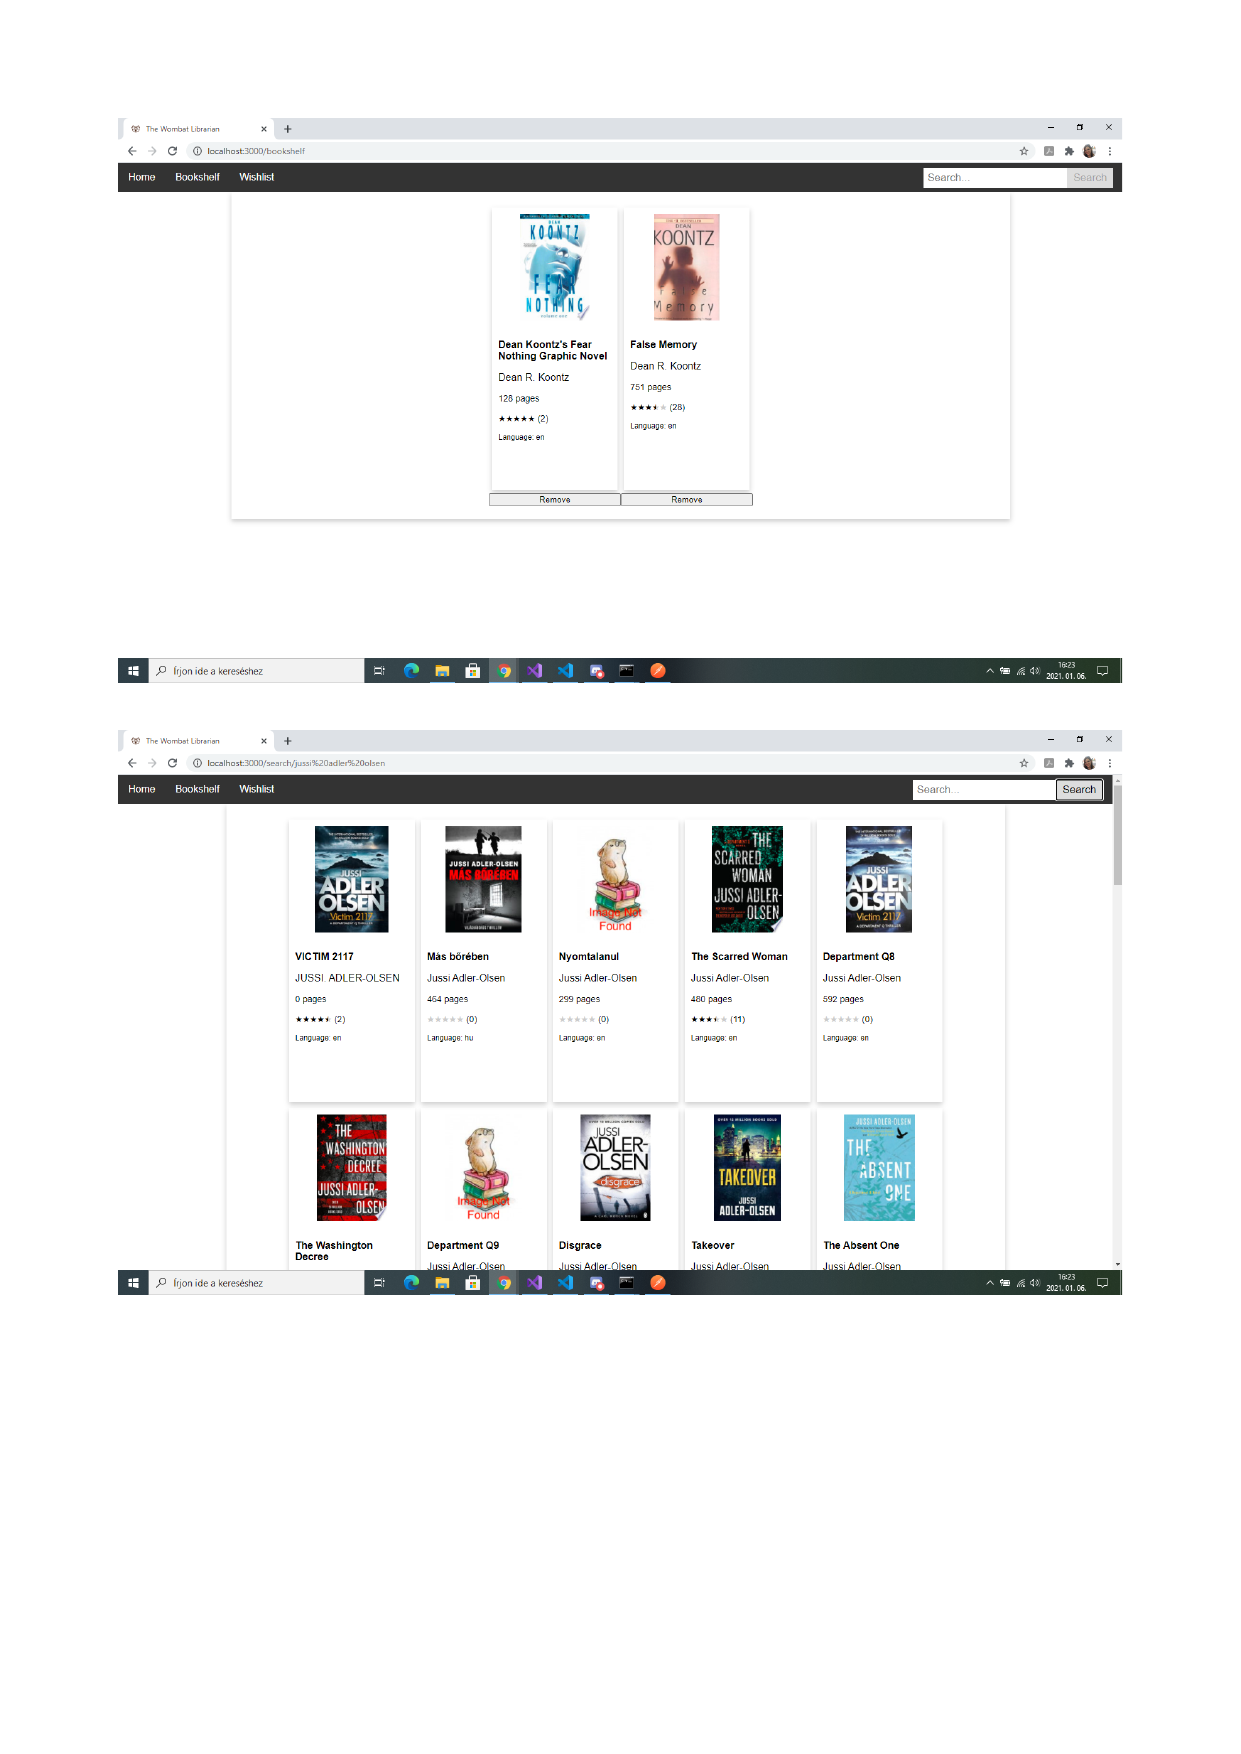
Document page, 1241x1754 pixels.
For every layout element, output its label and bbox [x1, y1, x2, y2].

picture [118, 118, 1123, 683]
picture [118, 730, 1123, 1295]
